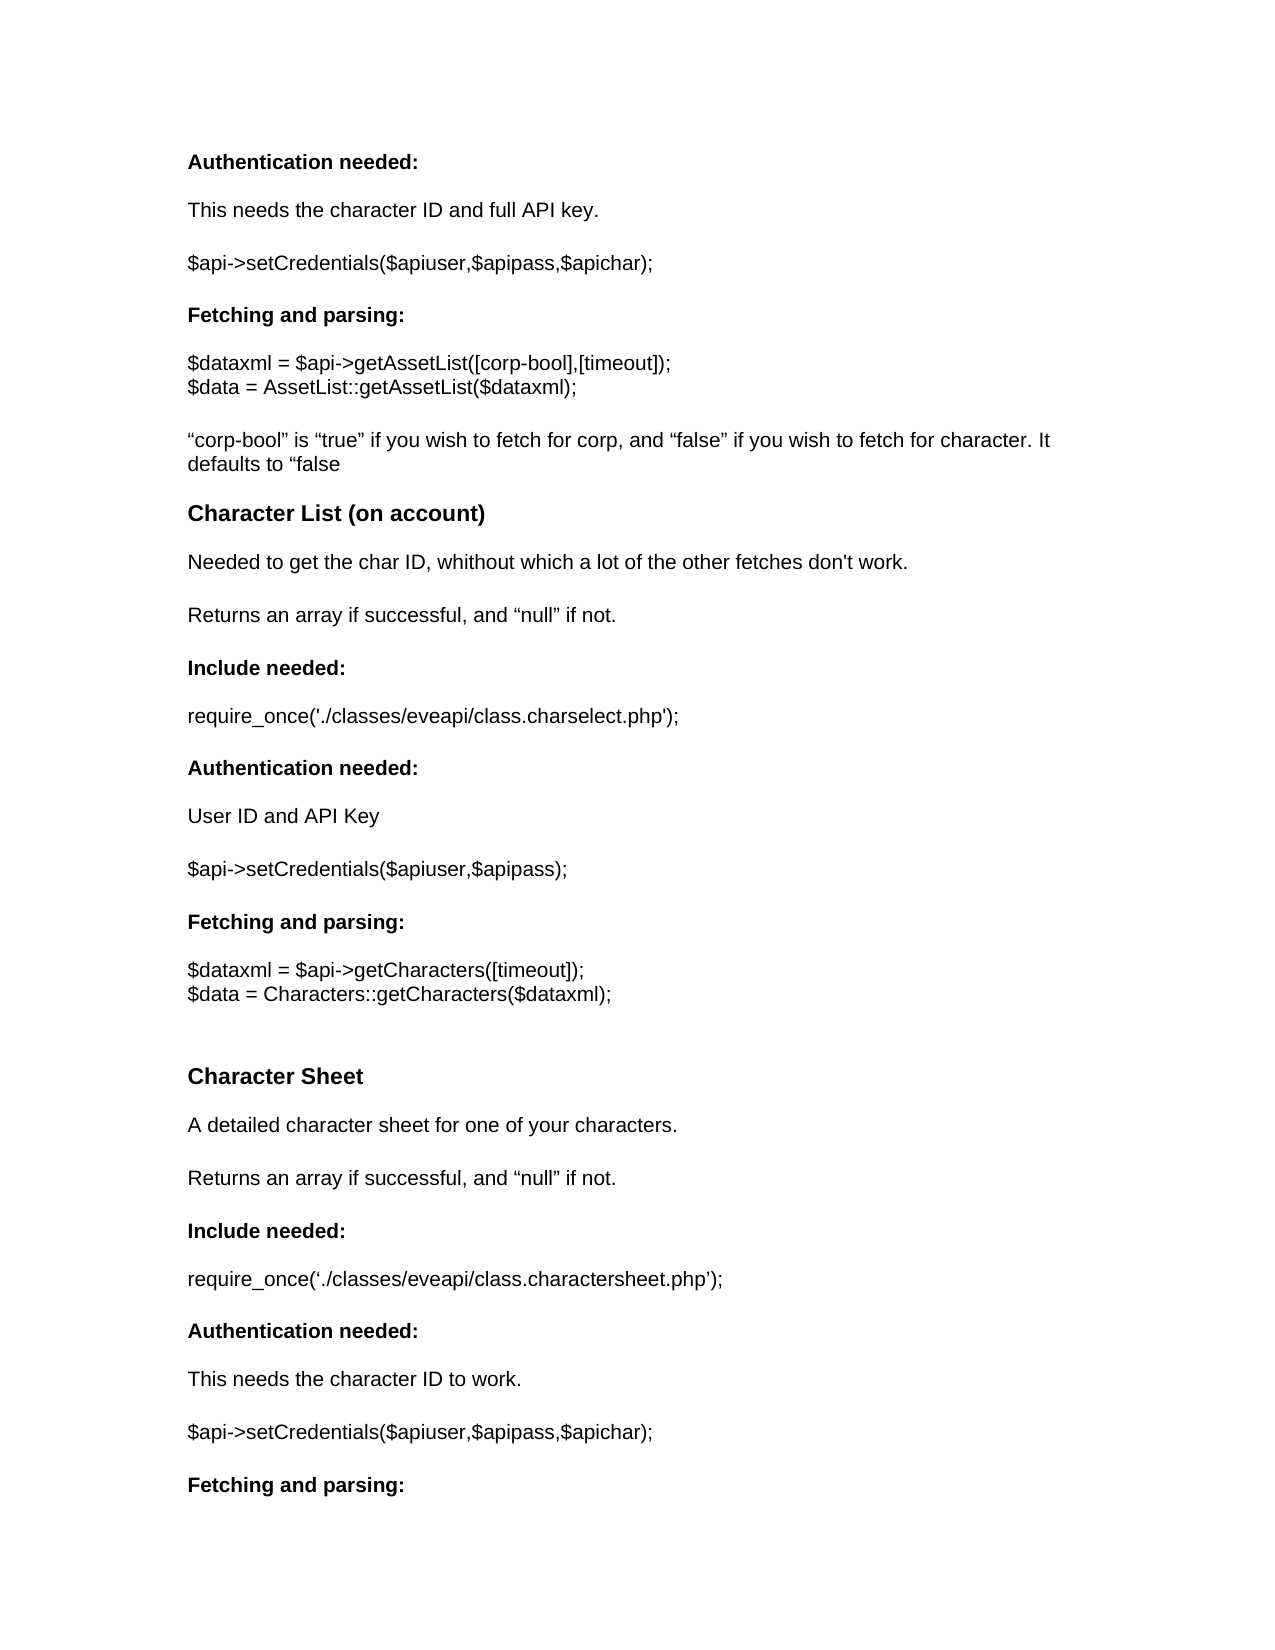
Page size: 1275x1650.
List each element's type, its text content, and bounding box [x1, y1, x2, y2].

text Returns an array if successful, and “null” if not. [187, 603, 1087, 627]
text $api->setCredentials($apiuser,$apipass,$apichar); [187, 1420, 1087, 1444]
text $data = AssetList::getAssetList($dataxml); [187, 375, 1087, 399]
text Character Sheet [187, 1063, 1087, 1089]
text Include needed: [187, 656, 1087, 679]
text Fetching and parsing: [187, 303, 1087, 327]
text Fetching and parsing: [187, 1472, 1087, 1496]
text $api->setCredentials($apiuser,$apipass); [187, 857, 1087, 881]
text Fetching and parsing: [187, 909, 1087, 933]
text Returns an array if successful, and “null” if not. [187, 1166, 1087, 1190]
text Needed to get the char ID, whithout which a lot of the other fetches don't work. [187, 550, 1087, 574]
text require_once('./classes/eveapi/class.charselect.php'); [187, 703, 1087, 727]
text User ID and API Key [187, 804, 1087, 828]
text $api->setCredentials($apiuser,$apipass,$apichar); [187, 251, 1087, 274]
text Authentication needed: [187, 1319, 1087, 1343]
text Authentication needed: [187, 150, 1087, 174]
text Character List (on account) [187, 500, 1087, 526]
text $dataxml = $api->getAssetList([corp-bool],[timeout]); [187, 351, 1087, 375]
text A detailed character sheet for one of your characters. [187, 1113, 1087, 1137]
text $data = Characters::getCharacters($dataxml); [187, 981, 1087, 1005]
text This needs the character ID to work. [187, 1367, 1087, 1391]
text $dataxml = $api->getCharacters([timeout]); [187, 957, 1087, 981]
text This needs the character ID and full API key. [187, 198, 1087, 222]
text Include needed: [187, 1218, 1087, 1242]
text “corp-bool” is “true” if you wish to fetch for corp, and “false” if you wish to fetch for character. It defaults to “false [187, 428, 1087, 476]
text Authentication needed: [187, 756, 1087, 780]
text require_once(‘./classes/eveapi/class.charactersheet.php’); [187, 1266, 1087, 1290]
